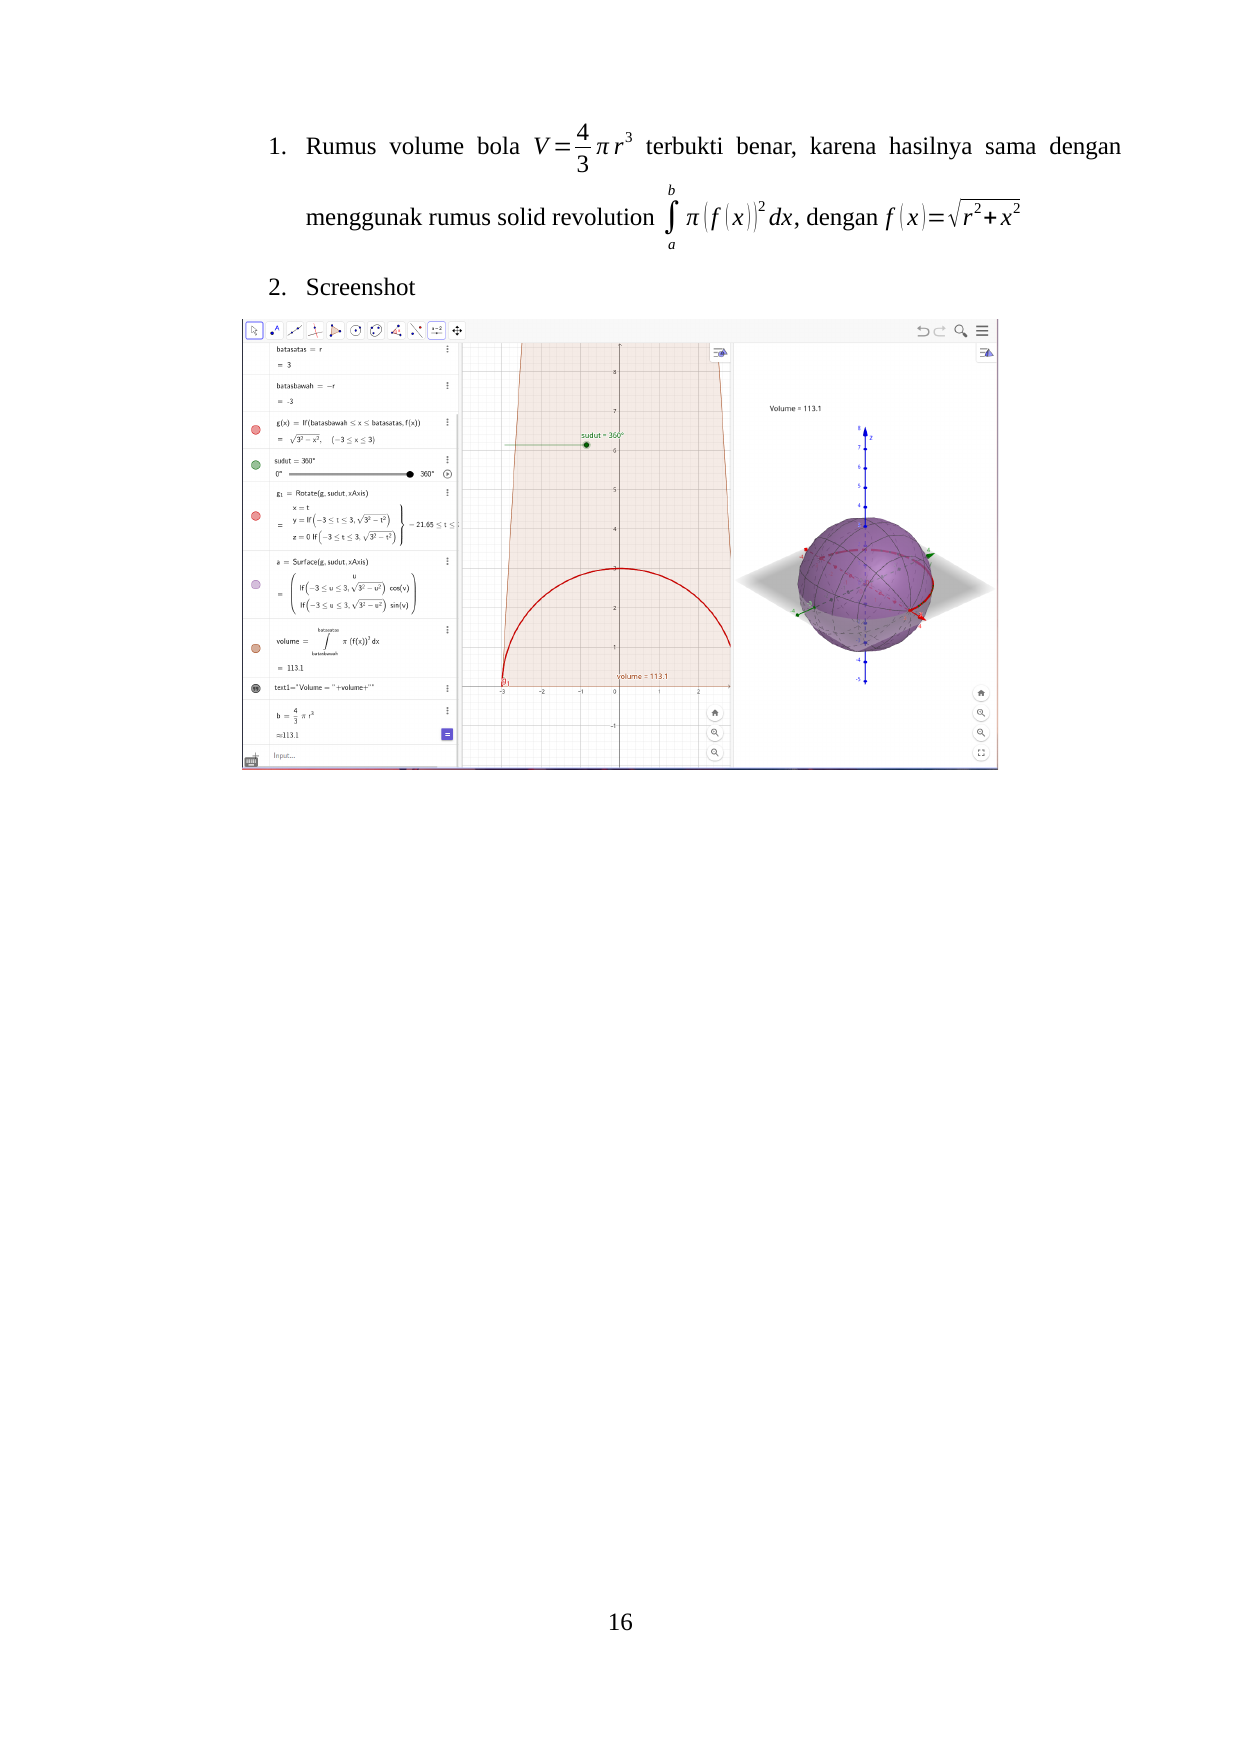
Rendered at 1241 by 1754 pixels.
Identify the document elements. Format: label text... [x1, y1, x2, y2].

list Screenshot [268, 272, 1122, 301]
picture [242, 319, 999, 770]
list Rumus volume bola terbukti benar, karena hasilnya sama dengan menggunak rumus solid revolution , dengan [268, 118, 1122, 253]
